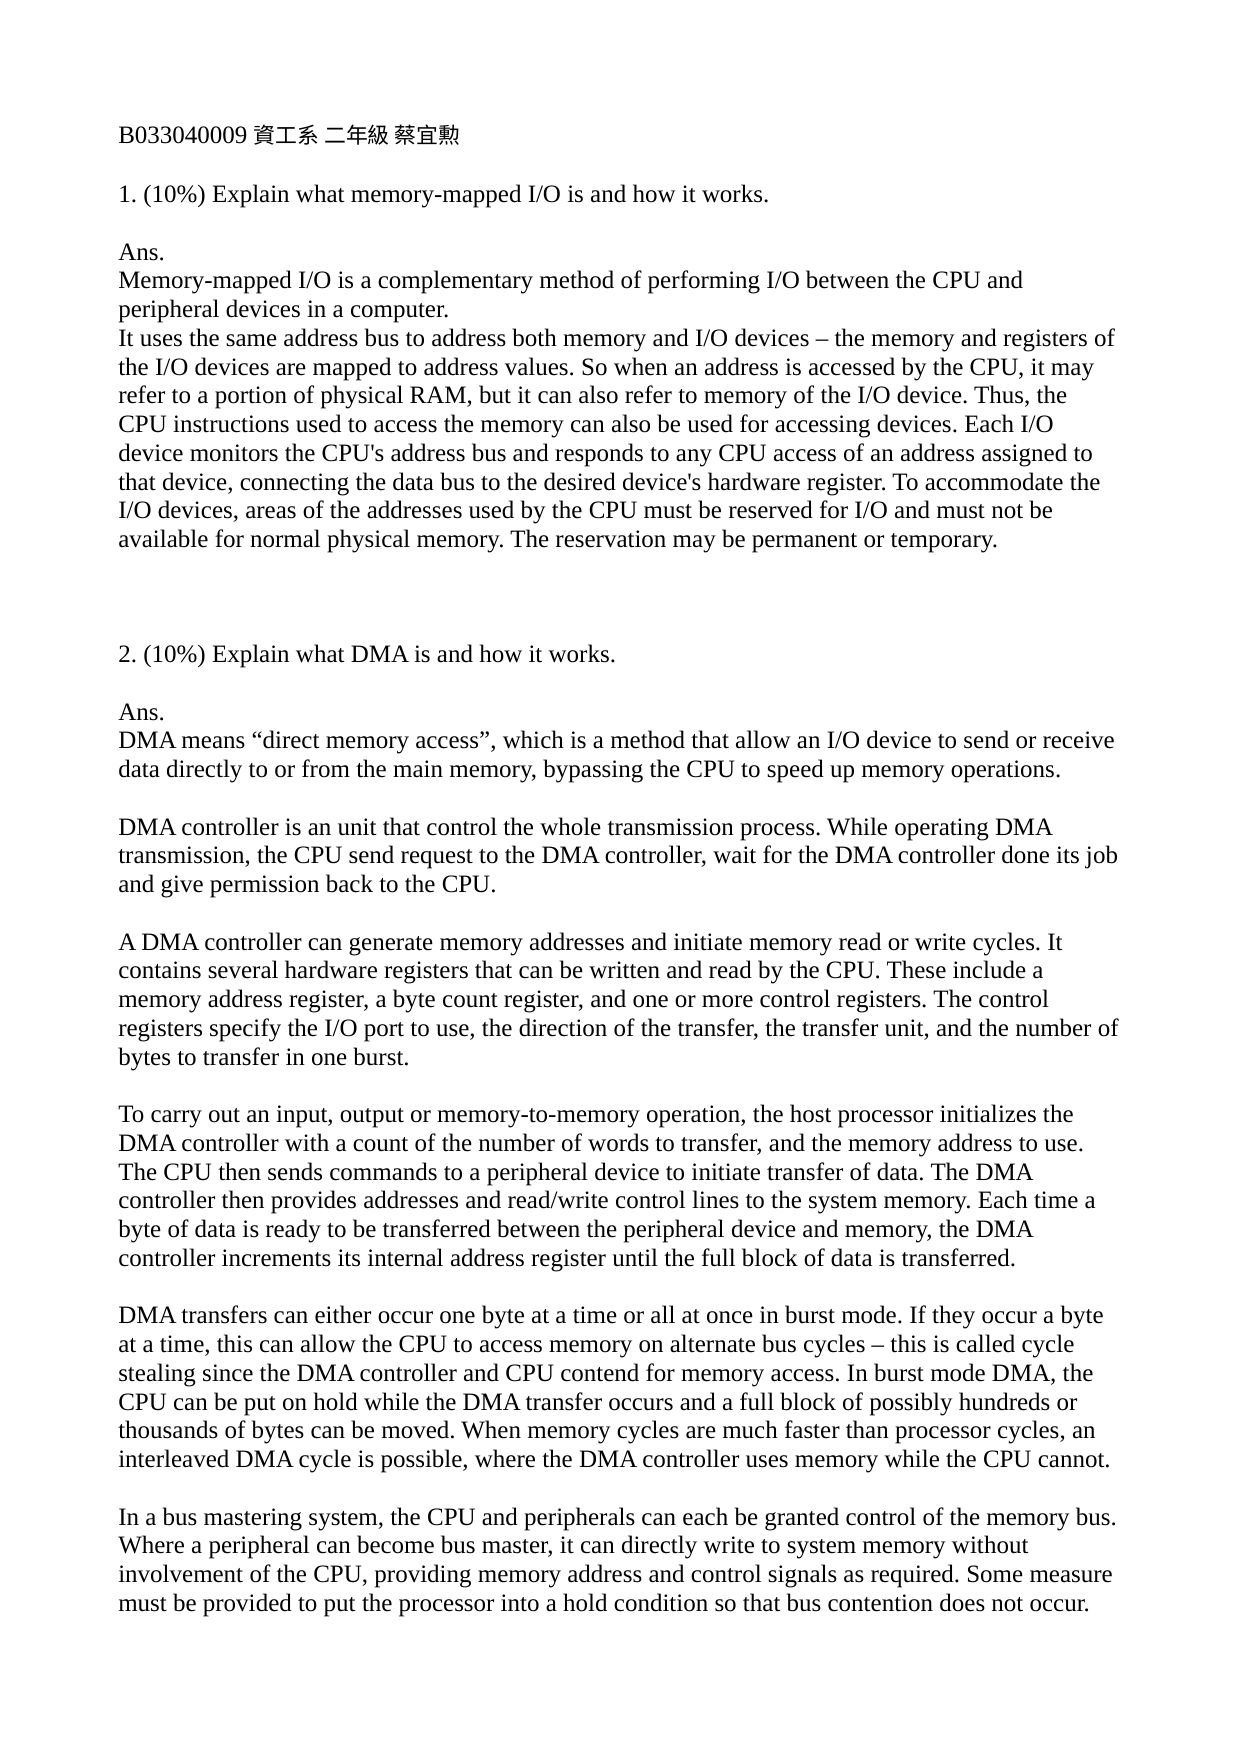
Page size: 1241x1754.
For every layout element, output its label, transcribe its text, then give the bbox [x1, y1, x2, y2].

text 1. (10%) Explain what memory-mapped I/O is and how it works. [118, 179, 1122, 208]
text Ans. [118, 697, 1122, 726]
text DMA controller is an unit that control the whole transmission process. While operating DMA transmission, the CPU send request to the DMA controller, wait for the DMA controller done its job and give permission back to the CPU. [118, 812, 1122, 898]
text Ans. [118, 237, 1122, 266]
text In a bus mastering system, the CPU and peripherals can each be granted control of the memory bus. Where a peripheral can become bus master, it can directly write to system memory without involvement of the CPU, providing memory address and control signals as required. Some measure must be provided to put the processor into a hold condition so that bus contention does not occur. [118, 1502, 1122, 1617]
text It uses the same address bus to address both memory and I/O devices – the memory and registers of the I/O devices are mapped to address values. So when an address is accessed by the CPU, it may refer to a portion of physical RAM, but it can also refer to memory of the I/O device. Thus, the CPU instructions used to access the memory can also be used for accessing devices. Each I/O device monitors the CPU's address bus and responds to any CPU access of an address assigned to that device, connecting the data bus to the desired device's hardware register. To accommodate the I/O devices, areas of the addresses used by the CPU must be reserved for I/O and must not be available for normal physical memory. The reservation may be permanent or temporary. [118, 323, 1122, 553]
text DMA means “direct memory access”, which is a method that allow an I/O device to send or receive data directly to or from the main memory, bypassing the CPU to speed up memory operations. [118, 726, 1122, 783]
text A DMA controller can generate memory addresses and initiate memory read or write cycles. It contains several hardware registers that can be written and read by the CPU. These include a memory address register, a byte count register, and one or more control registers. The control registers specify the I/O port to use, the direction of the transfer, the transfer unit, and the number of bytes to transfer in one burst. [118, 927, 1122, 1071]
text 2. (10%) Explain what DMA is and how it works. [118, 639, 1122, 668]
text To carry out an input, output or memory-to-memory operation, the host processor initializes the DMA controller with a count of the number of words to transfer, and the memory address to use. The CPU then sends commands to a peripheral device to initiate transfer of data. The DMA controller then provides addresses and read/write control lines to the system memory. Each time a byte of data is ready to be transferred between the peripheral device and memory, the DMA controller increments its internal address register until the full block of data is transferred. [118, 1099, 1122, 1272]
text DMA transfers can either occur one byte at a time or all at once in burst mode. If they occur a byte at a time, this can allow the CPU to access memory on alternate bus cycles – this is called cycle stealing since the DMA controller and CPU contend for memory access. In burst mode DMA, the CPU can be put on hold while the DMA transfer occurs and a full block of possibly hundreds or thousands of bytes can be moved. When memory cycles are much faster than processor cycles, an interleaved DMA cycle is possible, where the DMA controller uses memory while the CPU cannot. [118, 1301, 1122, 1473]
text Memory-mapped I/O is a complementary method of performing I/O between the CPU and peripheral devices in a computer. [118, 266, 1122, 323]
